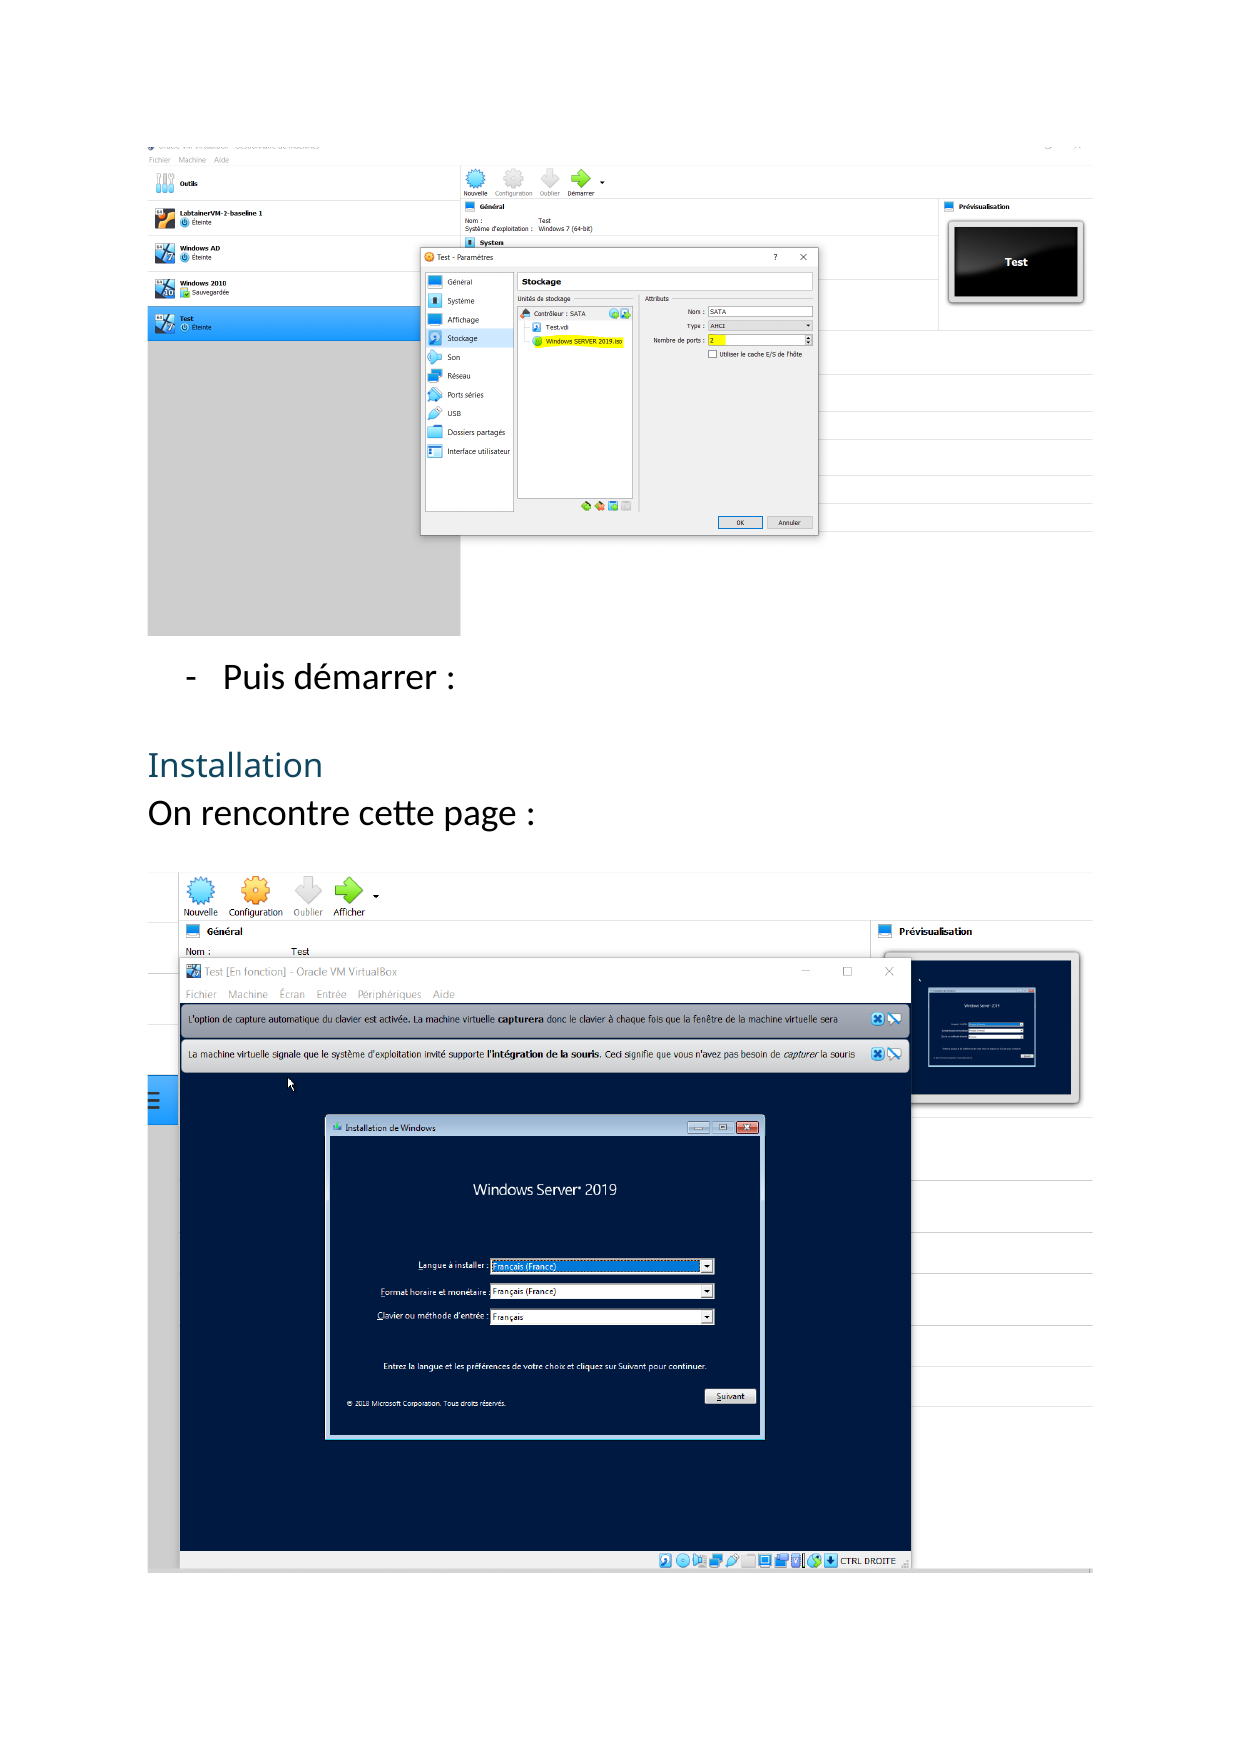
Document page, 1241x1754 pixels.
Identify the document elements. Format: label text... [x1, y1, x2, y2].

text On rencontre cette page : [148, 789, 1093, 835]
list Puis démarrer : [185, 653, 1093, 699]
subtitle Installation [148, 742, 1093, 787]
